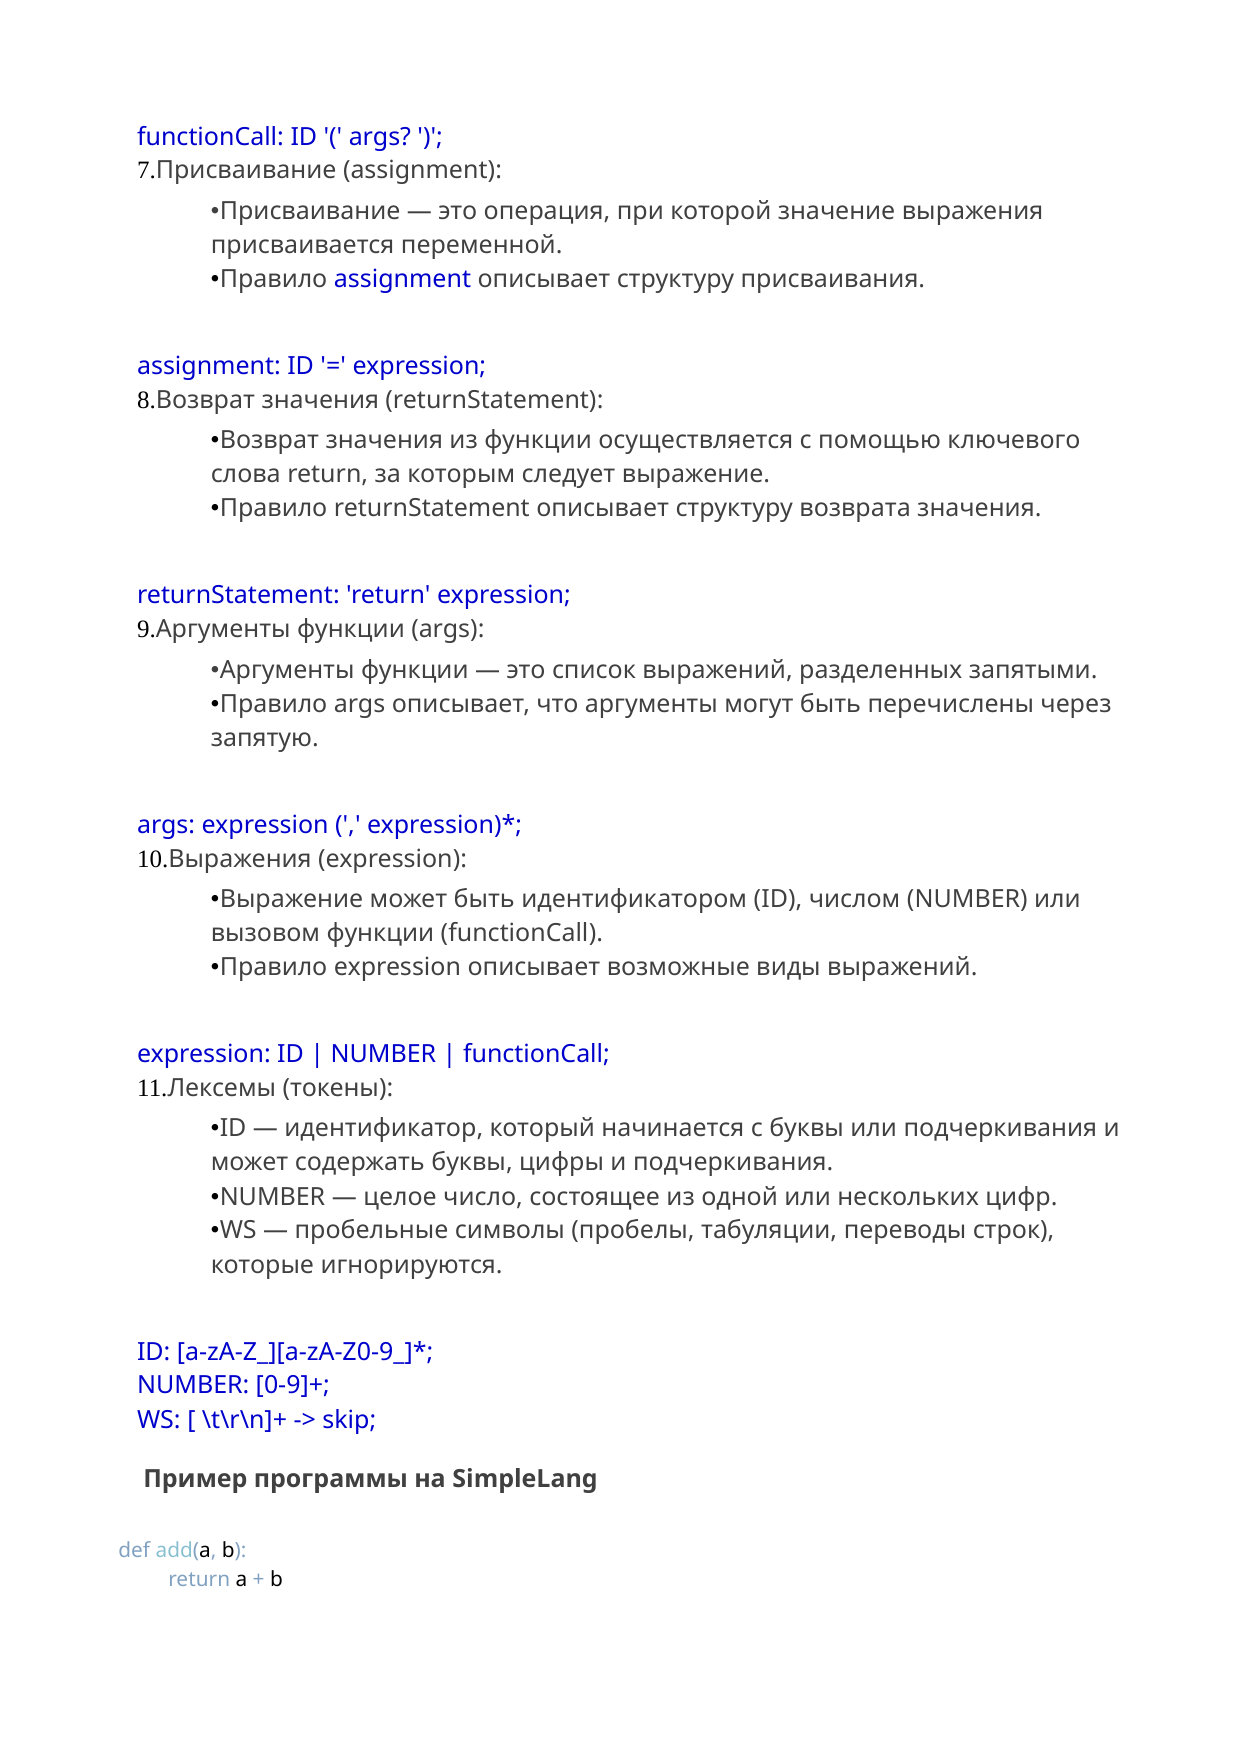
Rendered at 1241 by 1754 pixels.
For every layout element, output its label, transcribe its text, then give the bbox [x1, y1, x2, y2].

list Возврат значения (returnStatement): [118, 382, 1122, 416]
list Присваивание (assignment): [118, 152, 1122, 186]
list ID: [a-zA-Z_][a-zA-Z0-9_]*; [118, 1333, 1122, 1367]
list returnStatement: 'return' expression; [118, 577, 1122, 611]
list Правило args описывает, что аргументы могут быть перечислены через запятую. [118, 685, 1122, 753]
list Правило returnStatement описывает структуру возврата значения. [118, 490, 1122, 524]
text return a + b [118, 1564, 1122, 1593]
list WS: [ \t\r\n]+ -> skip; [118, 1401, 1122, 1435]
list functionCall: ID '(' args? ')'; [118, 118, 1122, 152]
list NUMBER — целое число, состоящее из одной или нескольких цифр. [118, 1178, 1122, 1212]
list Правило expression описывает возможные виды выражений. [118, 949, 1122, 983]
text def add(a, b): [118, 1536, 1122, 1564]
list assignment: ID '=' expression; [118, 347, 1122, 382]
list NUMBER: [0-9]+; [118, 1367, 1122, 1401]
list expression: ID | NUMBER | functionCall; [118, 1036, 1122, 1070]
list args: expression (',' expression)*; [118, 806, 1122, 840]
list ID — идентификатор, который начинается с буквы или подчеркивания и может содержать буквы, цифры и подчеркивания. [118, 1110, 1122, 1178]
list Аргументы функции (args): [118, 611, 1122, 645]
list Аргументы функции — это список выражений, разделенных запятыми. [118, 651, 1122, 685]
list Возврат значения из функции осуществляется с помощью ключевого слова return, за которым следует выражение. [118, 422, 1122, 490]
subtitle Пример программы на SimpleLang [143, 1460, 1122, 1494]
list Выражения (expression): [118, 840, 1122, 874]
list Лексемы (токены): [118, 1070, 1122, 1104]
list Правило assignment описывает структуру присваивания. [118, 261, 1122, 295]
list Выражение может быть идентификатором (ID), числом (NUMBER) или вызовом функции (functionCall). [118, 881, 1122, 949]
list Присваивание — это операция, при которой значение выражения присваивается переменной. [118, 192, 1122, 261]
list WS — пробельные символы (пробелы, табуляции, переводы строк), которые игнорируются. [118, 1212, 1122, 1280]
